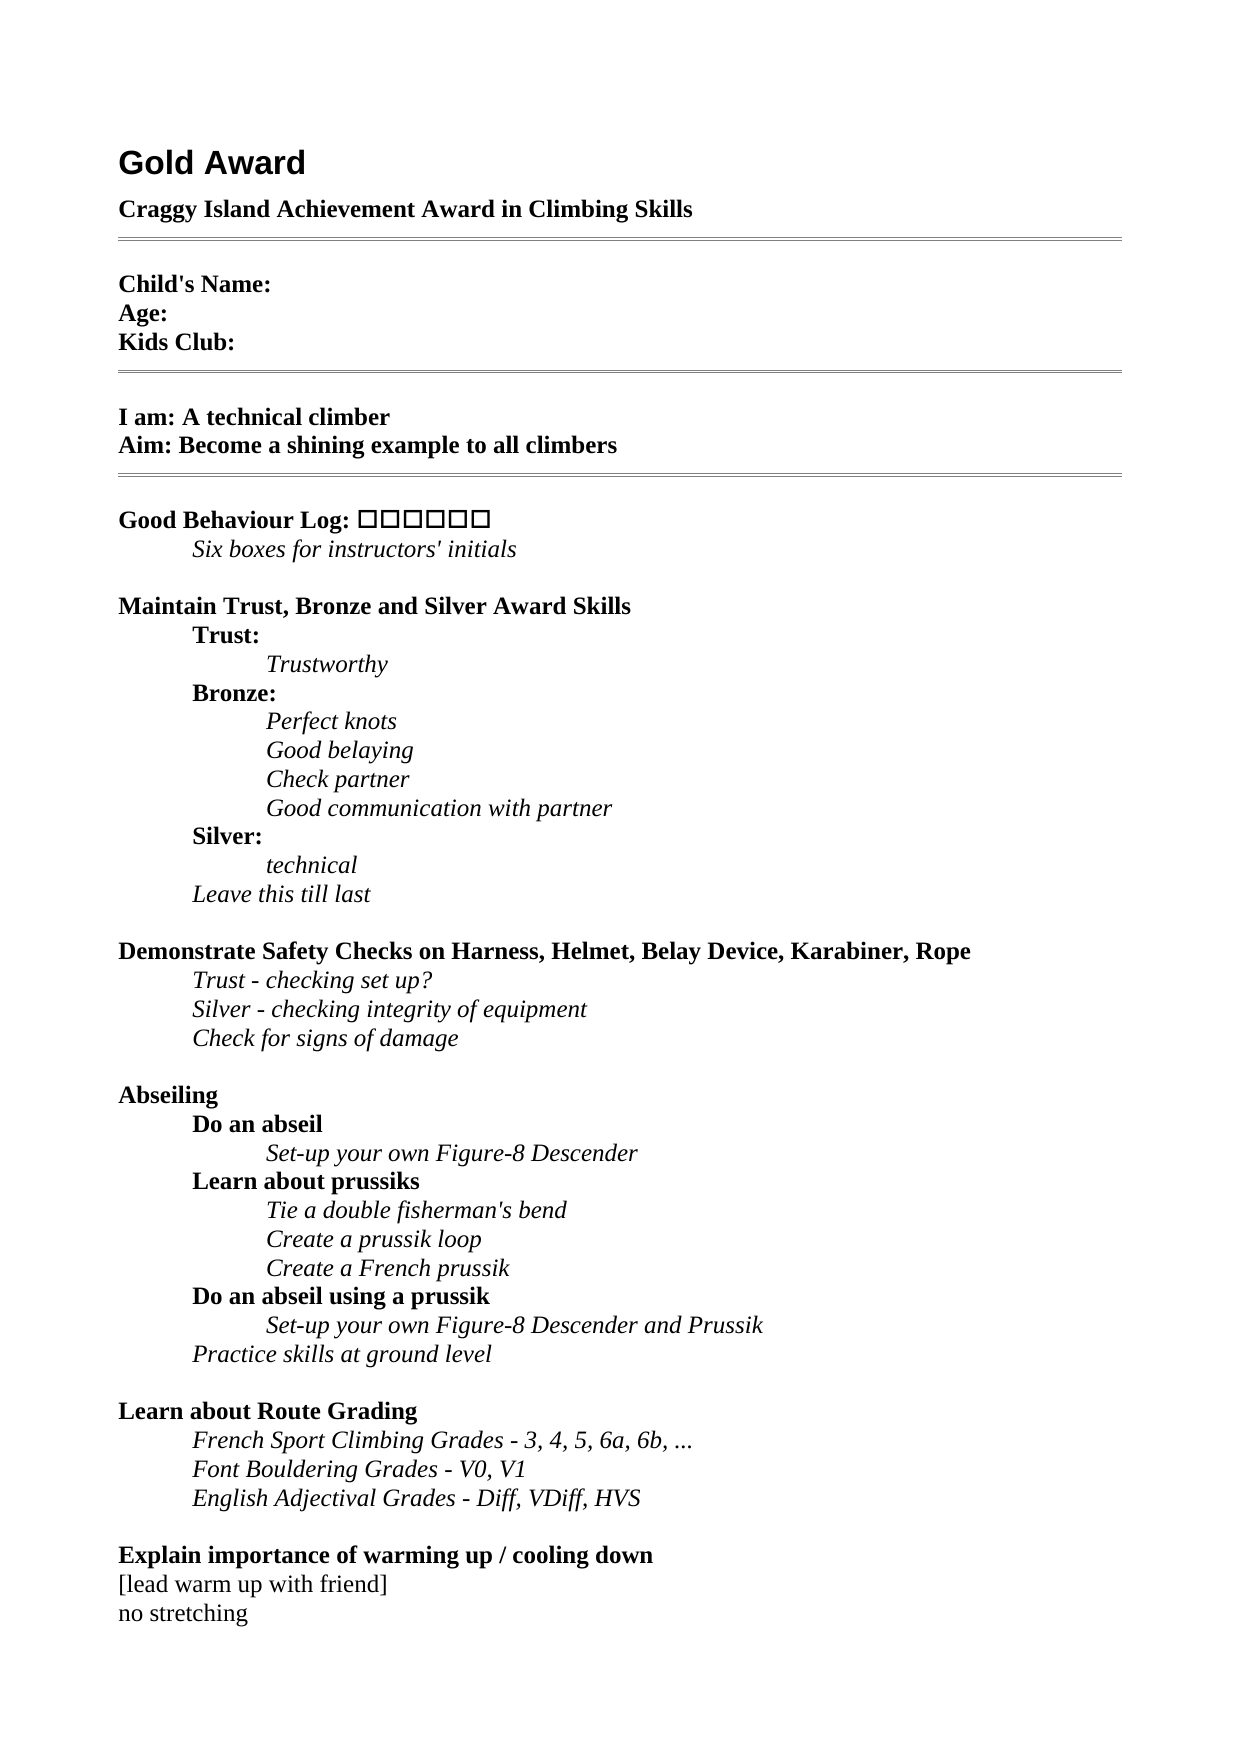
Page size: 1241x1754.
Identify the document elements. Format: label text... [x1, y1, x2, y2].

text Leave this till last [192, 879, 1122, 908]
text [lead warm up with friend] [118, 1569, 1122, 1598]
text Bronze: [192, 678, 1122, 706]
text Do an abseil using a prussik [192, 1281, 1122, 1310]
text Perfect knots [266, 706, 1122, 735]
text technical [266, 850, 1122, 879]
text Explain importance of warming up / cooling down [118, 1540, 1122, 1569]
text Six boxes for instructors' initials [192, 534, 1122, 563]
text Set-up your own Figure-8 Descender [266, 1138, 1122, 1166]
text Maintain Trust, Bronze and Silver Award Skills [118, 591, 1122, 620]
text no stretching [118, 1598, 1122, 1626]
text Set-up your own Figure-8 Descender and Prussik [266, 1310, 1122, 1339]
text Learn about prussiks [192, 1166, 1122, 1195]
text Craggy Island Achievement Award in Climbing Skills [118, 194, 1122, 223]
text Create a prussik loop [266, 1224, 1122, 1253]
text Good communication with partner [266, 793, 1122, 821]
text Trust - checking set up? [192, 965, 1122, 994]
text Trust: [192, 620, 1122, 649]
text Tie a double fisherman's bend [266, 1195, 1122, 1224]
text Create a French prussik [266, 1253, 1122, 1281]
text Good Behaviour Log:  [118, 505, 1122, 534]
text Check partner [266, 764, 1122, 793]
text French Sport Climbing Grades - 3, 4, 5, 6a, 6b, ... [192, 1425, 1122, 1454]
text Do an abseil [192, 1109, 1122, 1138]
text Silver - checking integrity of equipment [192, 994, 1122, 1023]
text Good belaying [266, 735, 1122, 764]
text Learn about Route Grading [118, 1396, 1122, 1425]
text Practice skills at ground level [192, 1339, 1122, 1368]
text Check for signs of damage [192, 1023, 1122, 1051]
text Trustworthy [266, 649, 1122, 678]
text Aim: Become a shining example to all climbers [118, 430, 1122, 459]
text Abseiling [118, 1080, 1122, 1109]
text Font Bouldering Grades - V0, V1 [192, 1454, 1122, 1483]
subtitle Gold Award [118, 143, 1122, 182]
text Kids Club: [118, 327, 1122, 355]
text Age: [118, 298, 1122, 327]
text I am: A technical climber [118, 402, 1122, 430]
text Silver: [192, 821, 1122, 850]
text English Adjectival Grades - Diff, VDiff, HVS [192, 1483, 1122, 1511]
text Demonstrate Safety Checks on Harness, Helmet, Belay Device, Karabiner, Rope [118, 936, 1122, 965]
text Child's Name: [118, 269, 1122, 298]
